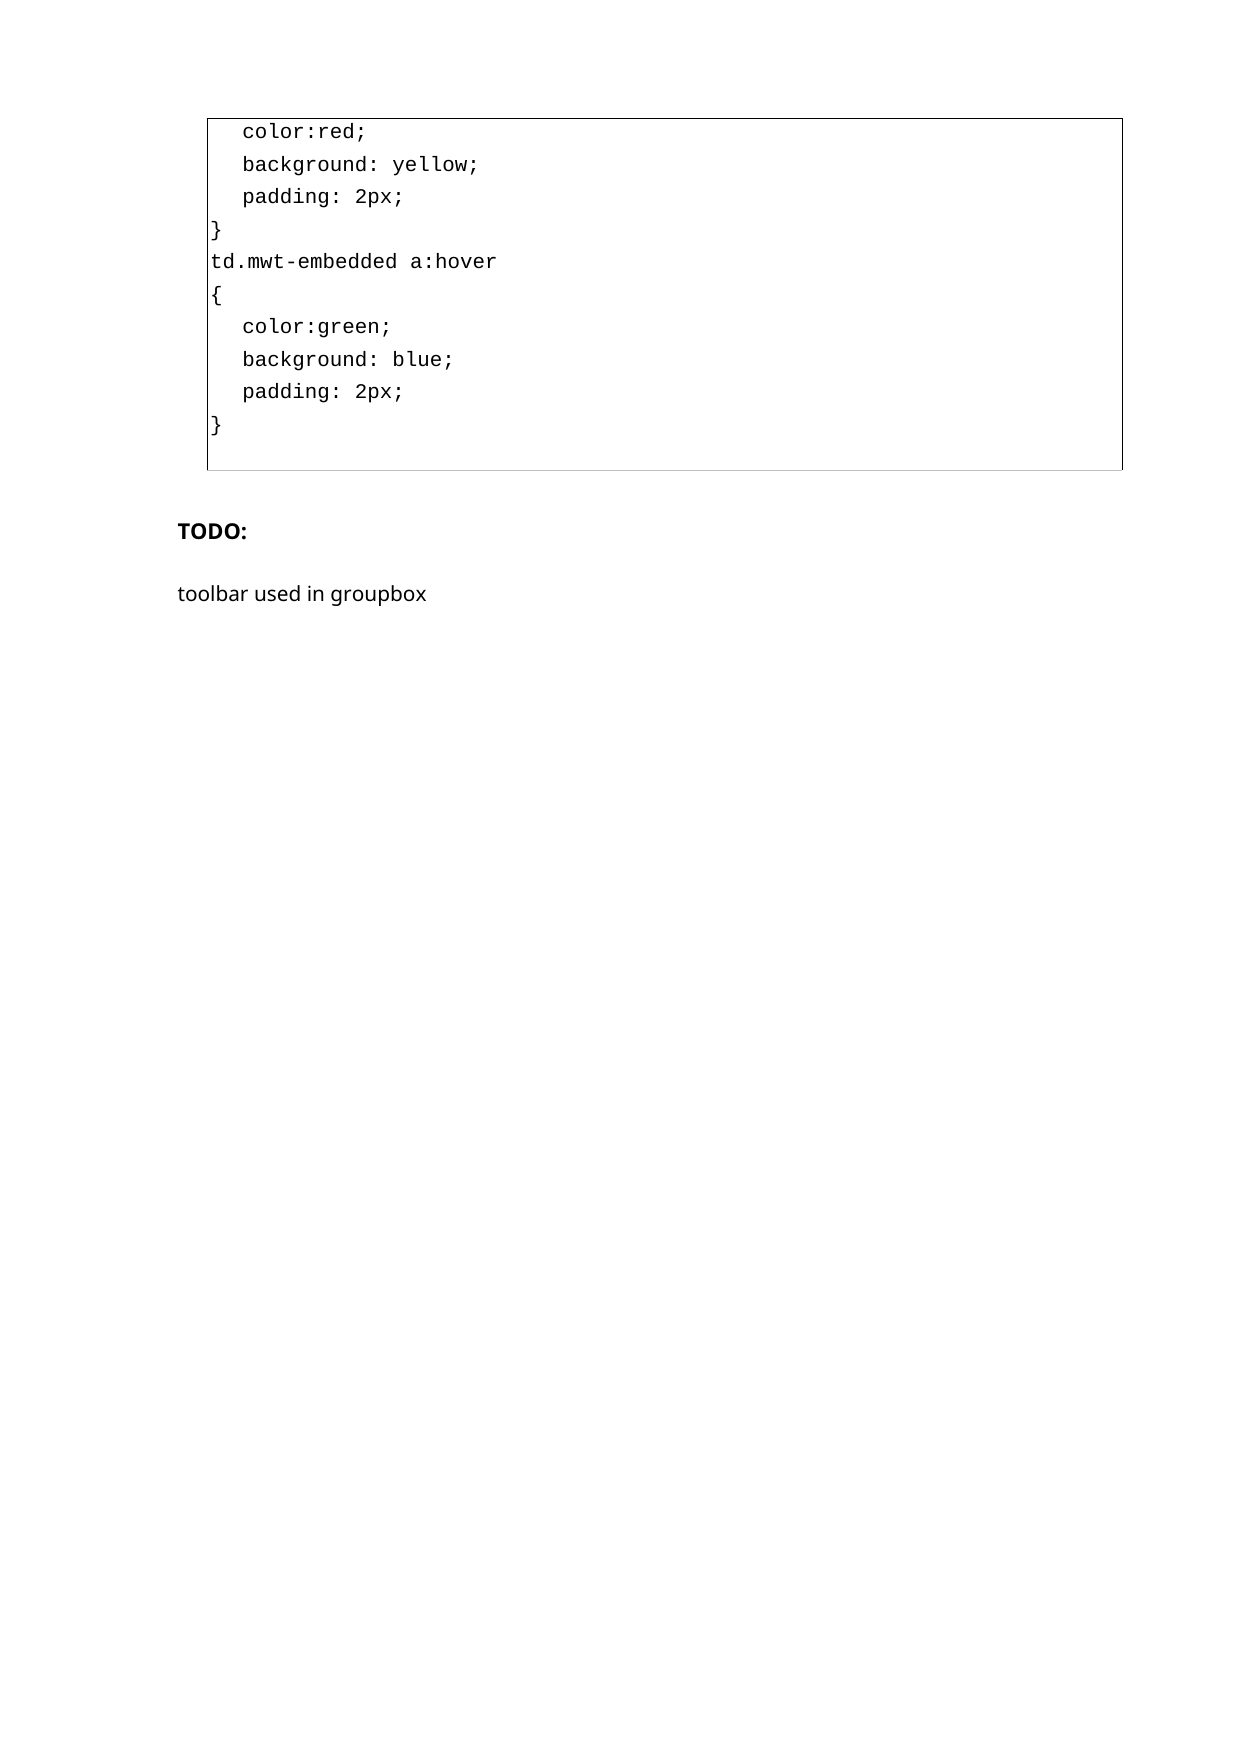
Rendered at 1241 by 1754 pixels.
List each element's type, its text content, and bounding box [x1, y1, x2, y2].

text background: blue; [208, 346, 1122, 372]
subtitle TODO: [177, 516, 1122, 546]
text } [208, 411, 1122, 437]
text } [208, 216, 1122, 242]
text padding: 2px; [208, 378, 1122, 405]
text td.mwt-embedded a:hover [208, 248, 1122, 275]
text padding: 2px; [208, 183, 1122, 210]
text background: yellow; [208, 151, 1122, 177]
text { [208, 281, 1122, 307]
text color:red; [208, 119, 1122, 145]
text color:green; [208, 313, 1122, 340]
text toolbar used in groupbox [177, 579, 1122, 607]
